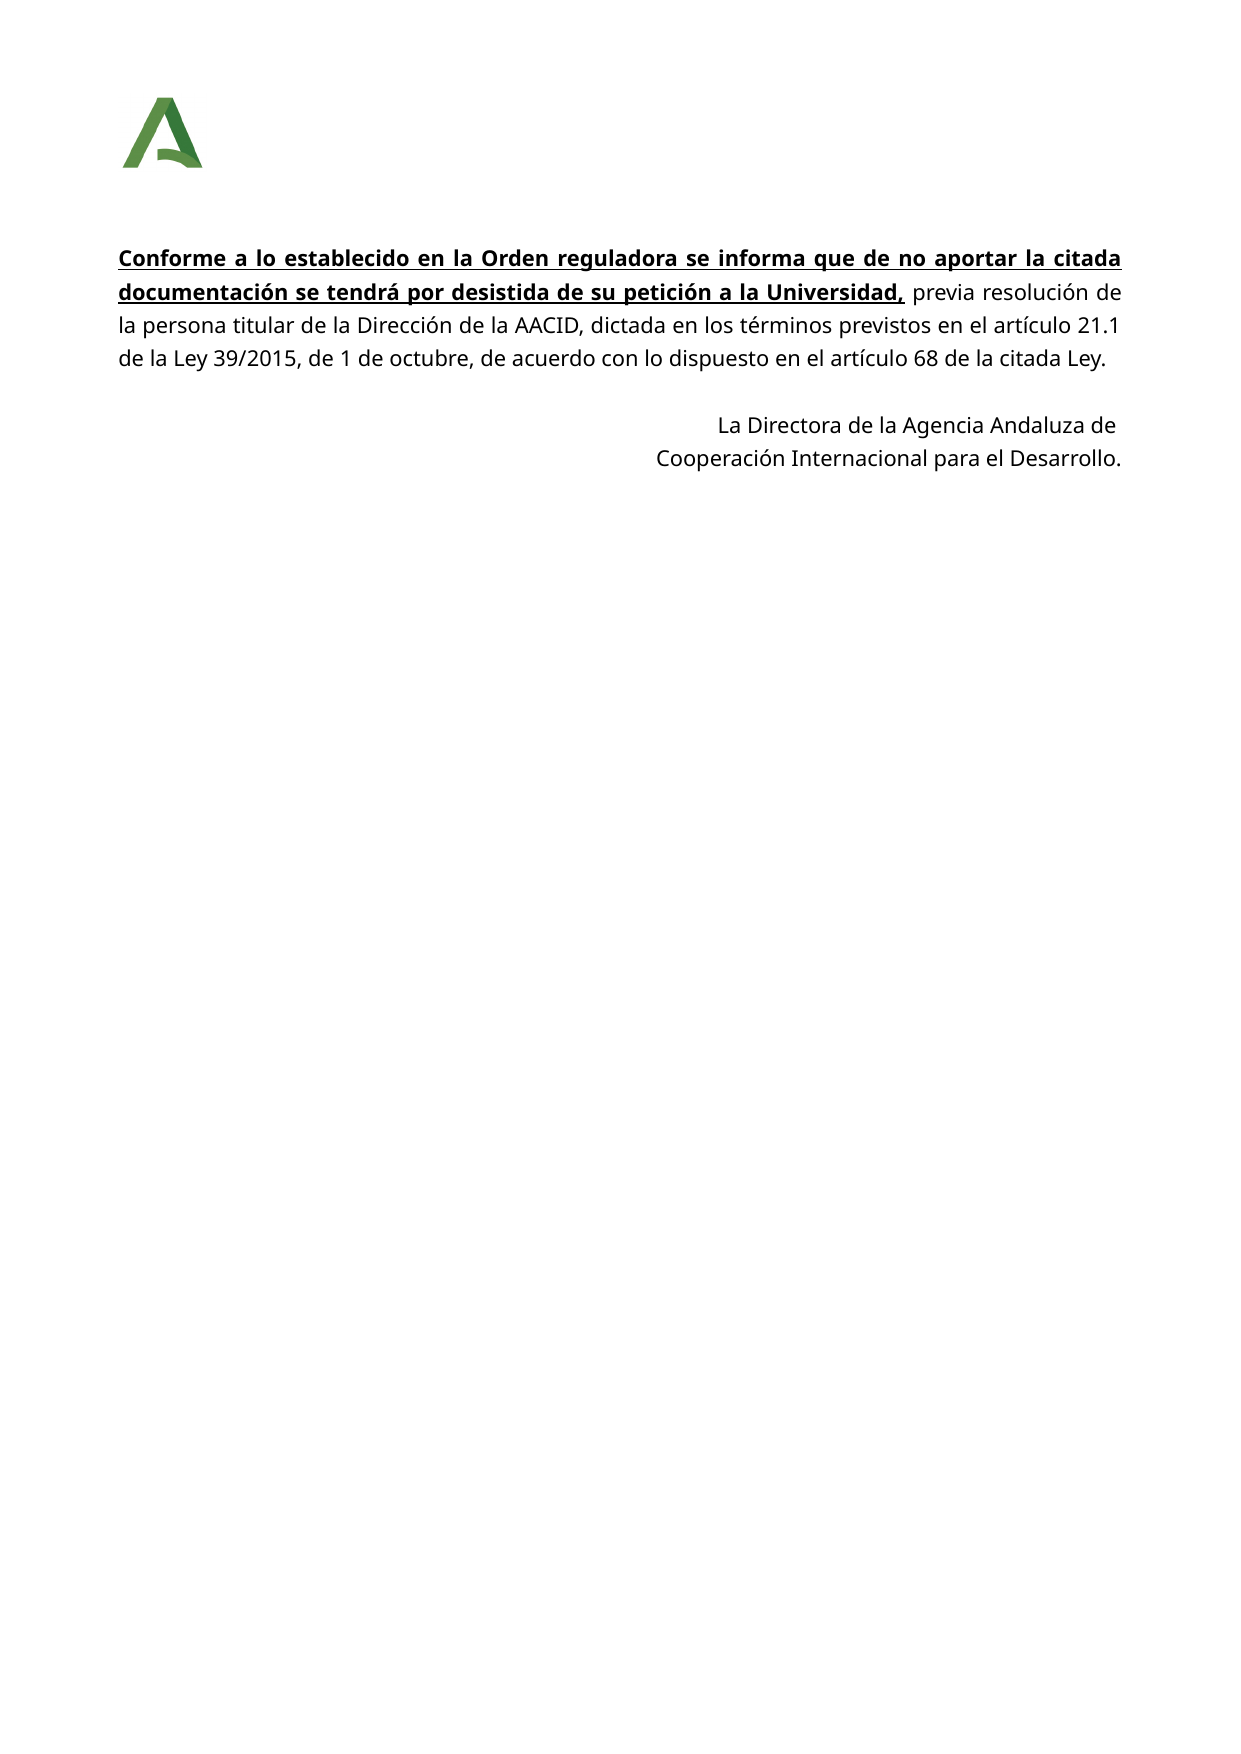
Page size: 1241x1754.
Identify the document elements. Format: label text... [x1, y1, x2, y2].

picture [118, 93, 207, 172]
text Conforme a lo establecido en la Orden reguladora se informa que de no aportar la citada [118, 240, 1122, 269]
text documentación se tendrá por desistida de su petición a la Universidad, previa resolución de la persona titular de la Dirección de la AACID, dictada en los términos previstos en el artículo 21.1 de la Ley 39/2015, de 1 de octubre, de acuerdo con lo dispuesto en el artículo 68 de la citada Ley. [118, 270, 1122, 373]
text La Directora de la Agencia Andaluza de [624, 407, 1122, 440]
text Cooperación Internacional para el Desarrollo. [118, 440, 1122, 473]
